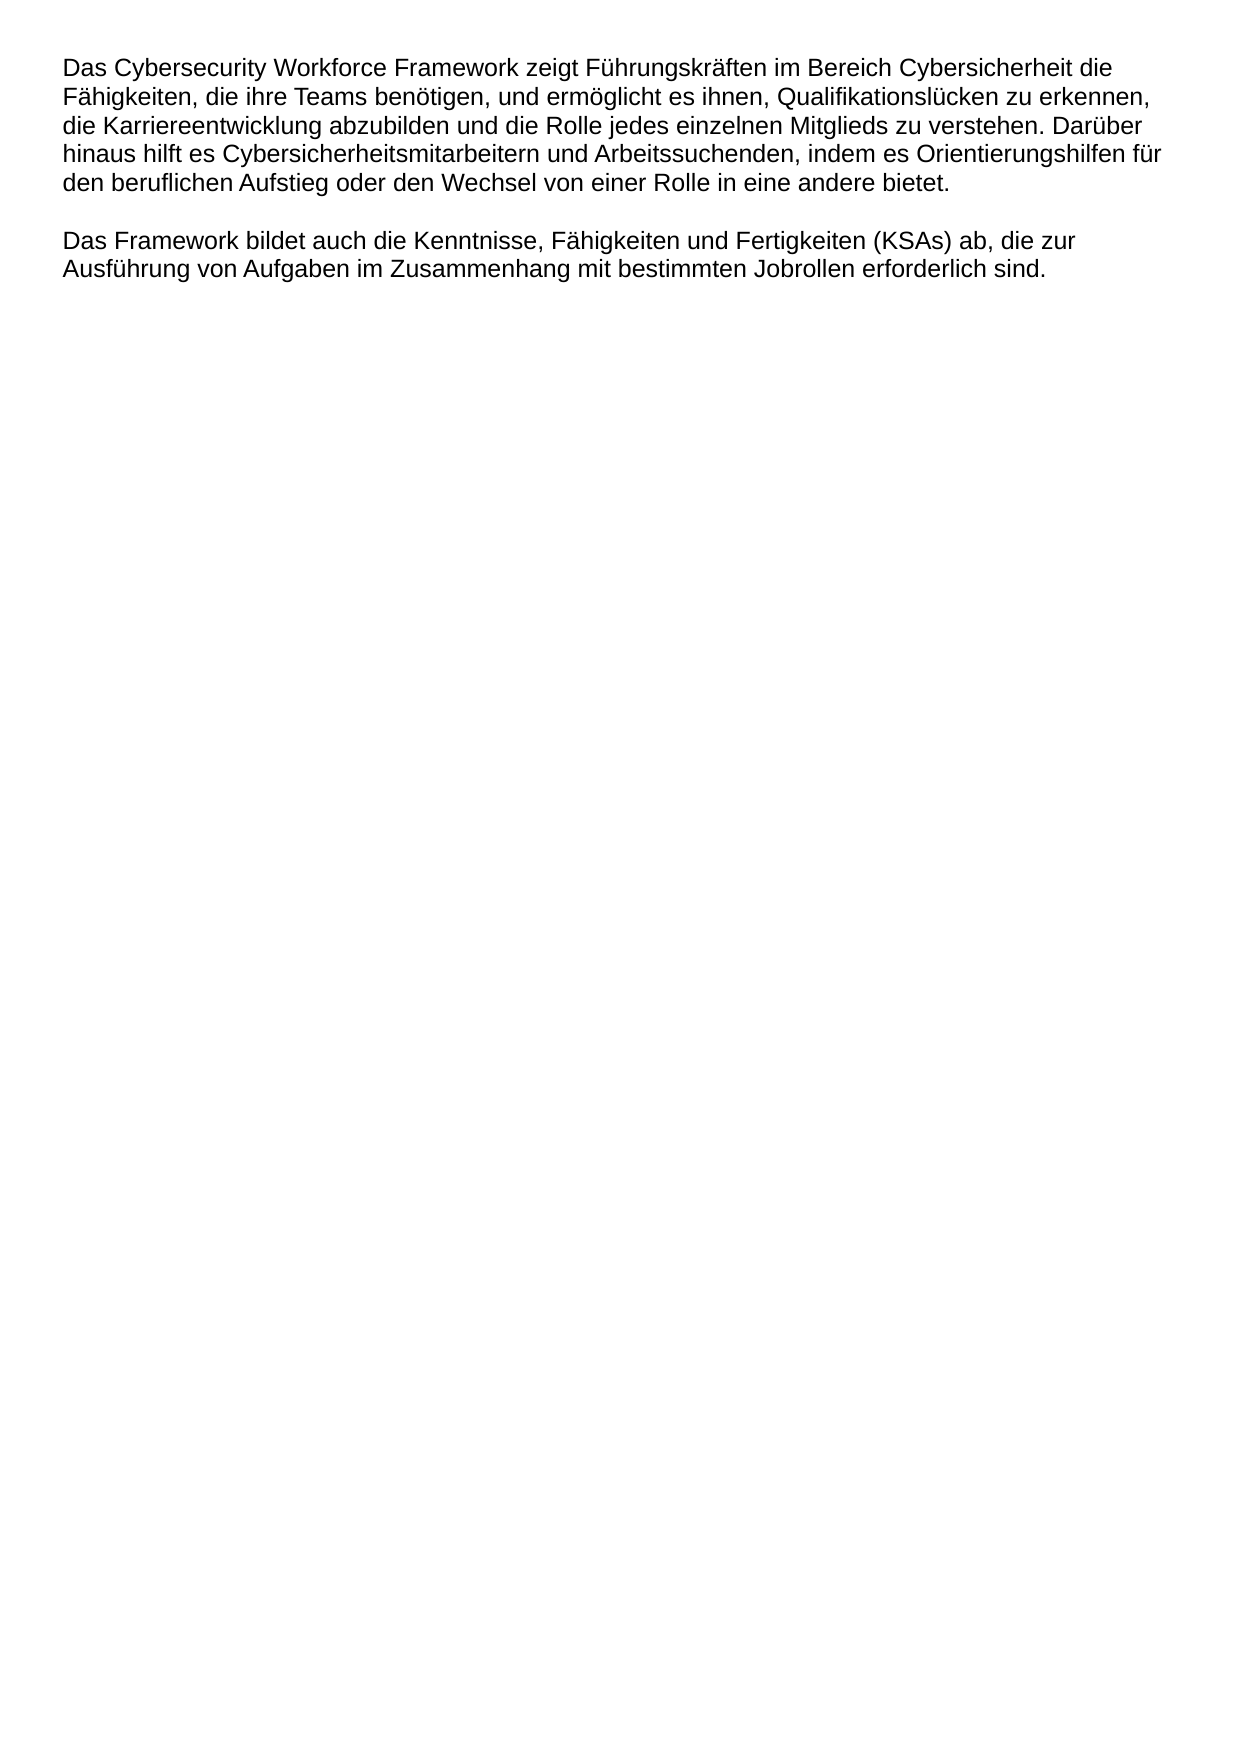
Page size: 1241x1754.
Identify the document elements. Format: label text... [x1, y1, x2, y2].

text Das Cybersecurity Workforce Framework zeigt Führungskräften im Bereich Cybersicherheit die Fähigkeiten, die ihre Teams benötigen, und ermöglicht es ihnen, Qualifikationslücken zu erkennen, die Karriereentwicklung abzubilden und die Rolle jedes einzelnen Mitglieds zu verstehen. Darüber hinaus hilft es Cybersicherheitsmitarbeitern und Arbeitssuchenden, indem es Orientierungshilfen für den beruflichen Aufstieg oder den Wechsel von einer Rolle in eine andere bietet. [62, 53, 1178, 197]
text Das Framework bildet auch die Kenntnisse, Fähigkeiten und Fertigkeiten (KSAs) ab, die zur Ausführung von Aufgaben im Zusammenhang mit bestimmten Jobrollen erforderlich sind. [62, 226, 1178, 283]
